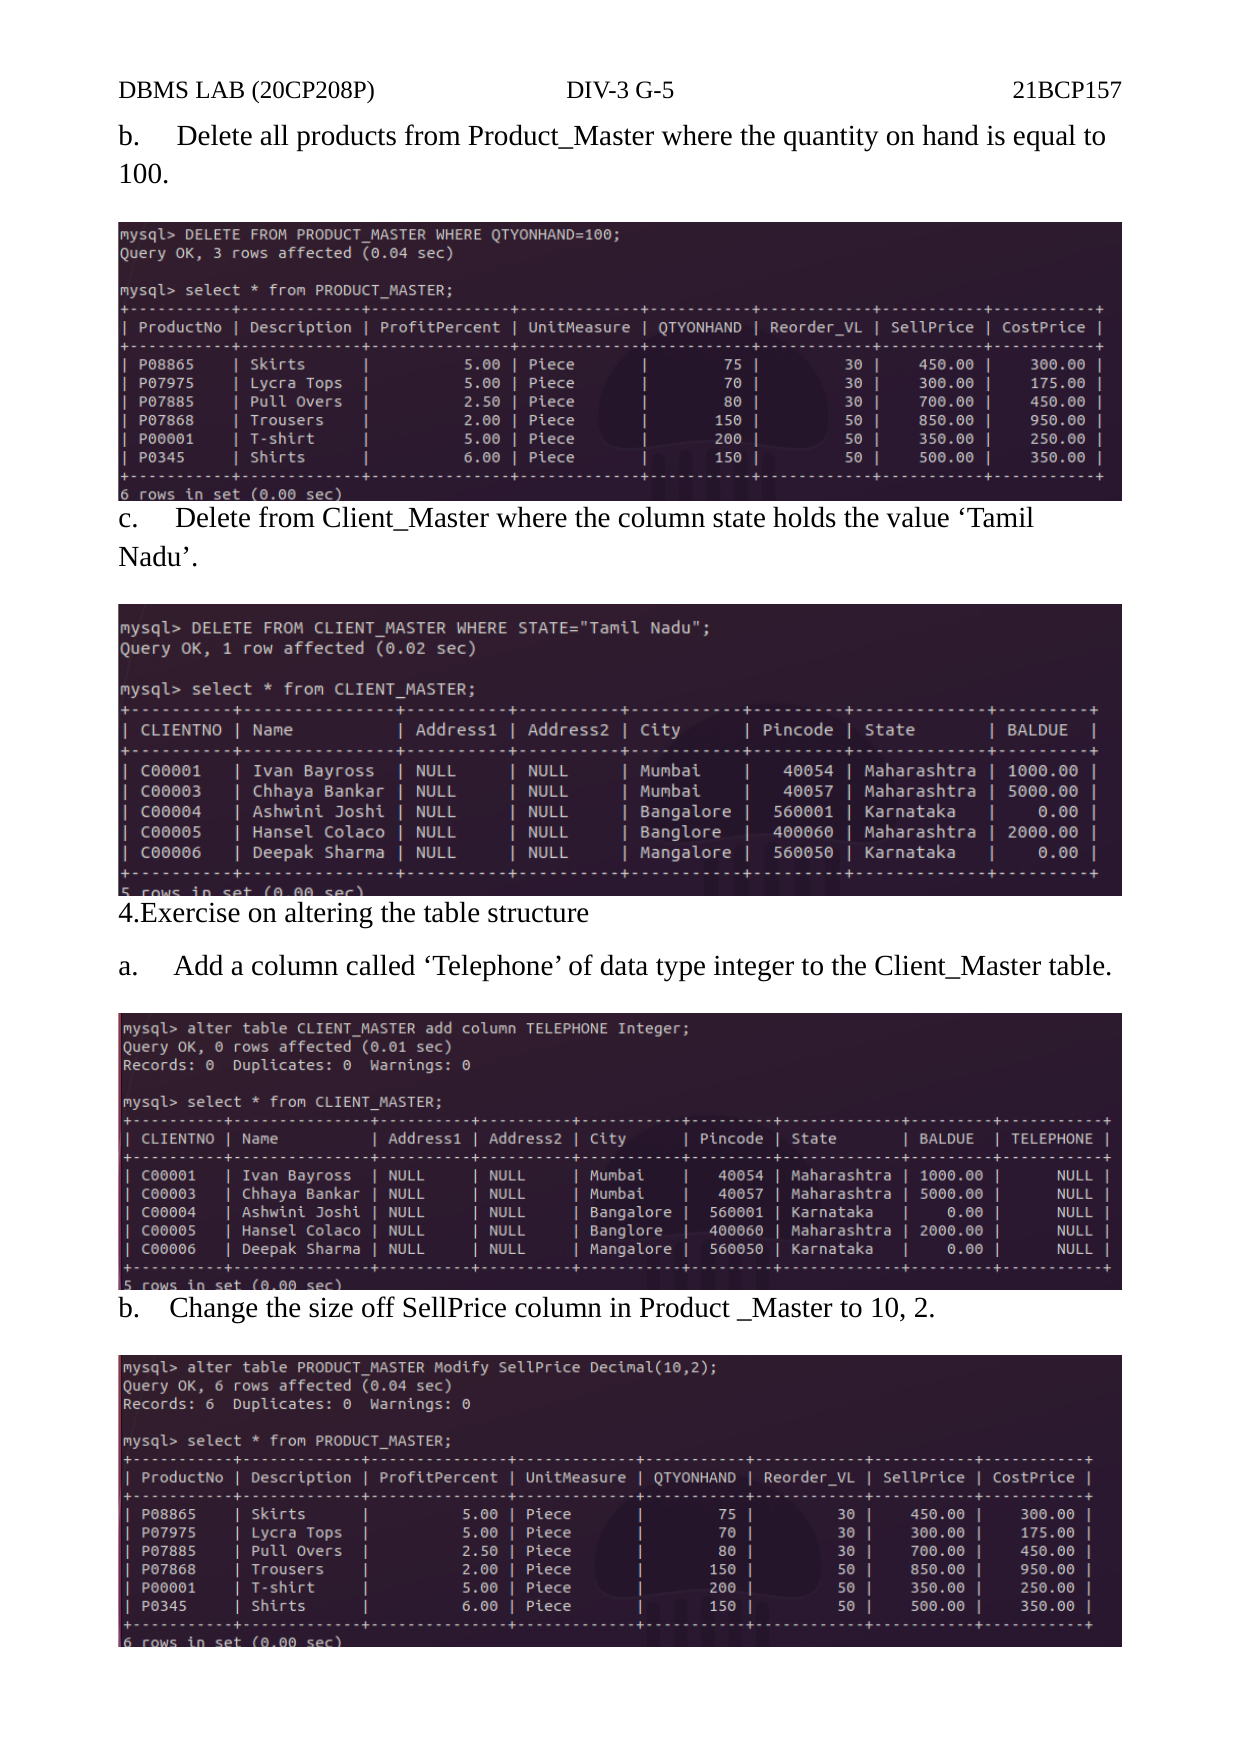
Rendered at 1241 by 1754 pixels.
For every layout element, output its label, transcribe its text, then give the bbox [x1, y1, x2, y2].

text 4.Exercise on altering the table structure [118, 896, 1122, 929]
text b. Change the size off SellPrice column in Product _Master to 10, 2. [118, 1290, 1122, 1323]
text c. Delete from Client_Master where the column state holds the value ‘Tamil Nadu’. [118, 501, 1122, 572]
text b. Delete all products from Product_Master where the quantity on hand is equal to 100. [118, 118, 1122, 190]
text a. Add a column called ‘Telephone’ of data type integer to the Client_Master table. [118, 948, 1122, 982]
